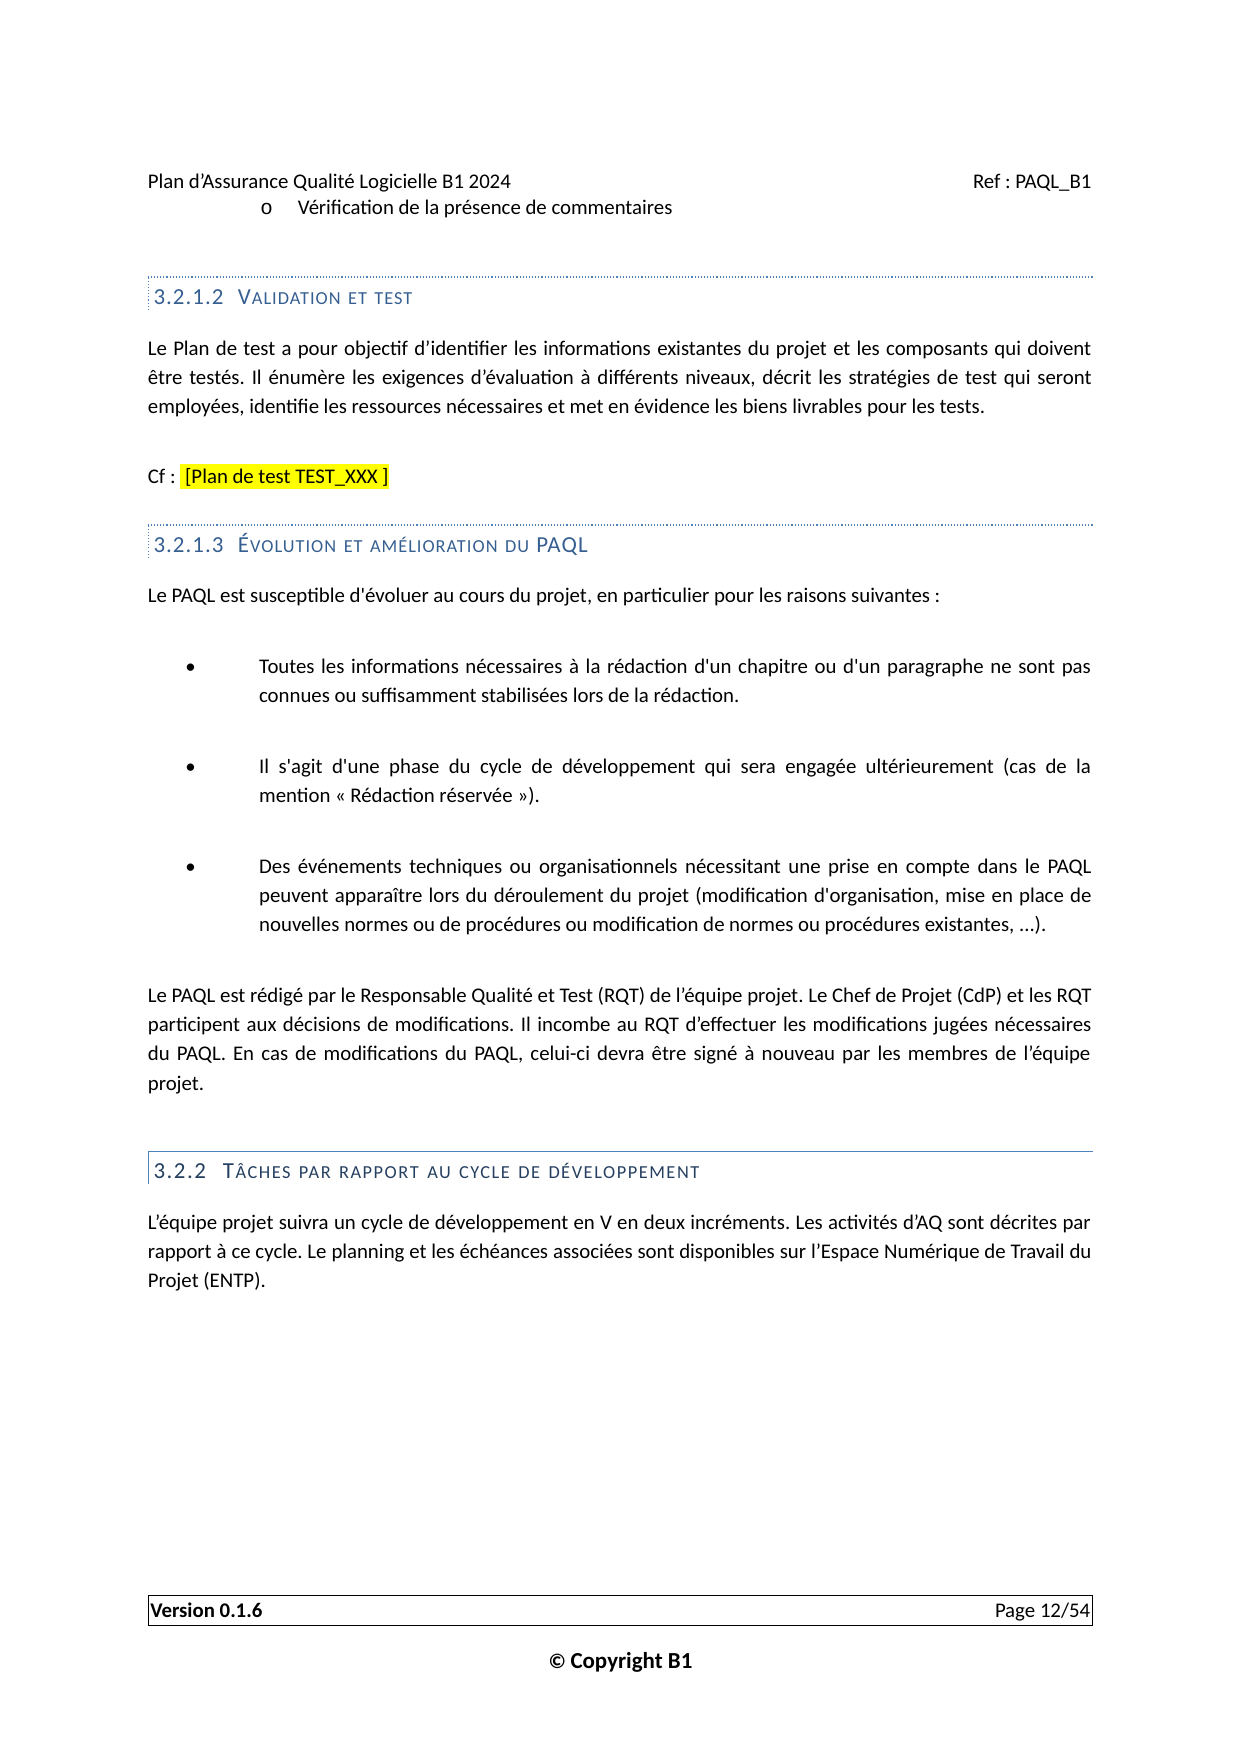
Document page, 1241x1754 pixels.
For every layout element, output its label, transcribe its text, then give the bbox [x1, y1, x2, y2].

list Vérification de la présence de commentaires [260, 194, 1093, 220]
list Toutes les informations nécessaires à la rédaction d'un chapitre ou d'un paragraphe ne sont pas connues ou suffisamment stabilisées lors de la rédaction. [185, 653, 1093, 708]
list Validation et test [148, 276, 1093, 310]
text Cf : [Plan de test TEST_XXX ] [148, 464, 1093, 489]
list Des événements techniques ou organisationnels nécessitant une prise en compte dans le PAQL peuvent apparaître lors du déroulement du projet (modification d'organisation, mise en place de nouvelles normes ou de procédures ou modification de normes ou procédures existantes, ...). [185, 853, 1093, 937]
text Le PAQL est susceptible d'évoluer au cours du projet, en particulier pour les raisons suivantes : [148, 583, 1093, 608]
list Il s'agit d'une phase du cycle de développement qui sera engagée ultérieurement (cas de la mention « Rédaction réservée »). [185, 753, 1093, 808]
list Tâches par rapport au cycle de développement [149, 1152, 1093, 1184]
list Évolution et amélioration du PAQL [148, 524, 1093, 558]
text Le PAQL est rédigé par le Responsable Qualité et Test (RQT) de l’équipe projet. Le Chef de Projet (CdP) et les RQT participent aux décisions de modifications. Il incombe au RQT d’effectuer les modifications jugées nécessaires du PAQL. En cas de modifications du PAQL, celui-ci devra être signé à nouveau par les membres de l’équipe projet. [148, 982, 1093, 1095]
text Le Plan de test a pour objectif d’identifier les informations existantes du projet et les composants qui doivent être testés. Il énumère les exigences d’évaluation à différents niveaux, décrit les stratégies de test qui seront employées, identifie les ressources nécessaires et met en évidence les biens livrables pour les tests. [148, 335, 1093, 418]
text L’équipe projet suivra un cycle de développement en V en deux incréments. Les activités d’AQ sont décrites par rapport à ce cycle. Le planning et les échéances associées sont disponibles sur l’Espace Numérique de Travail du Projet (ENTP). [148, 1209, 1093, 1293]
